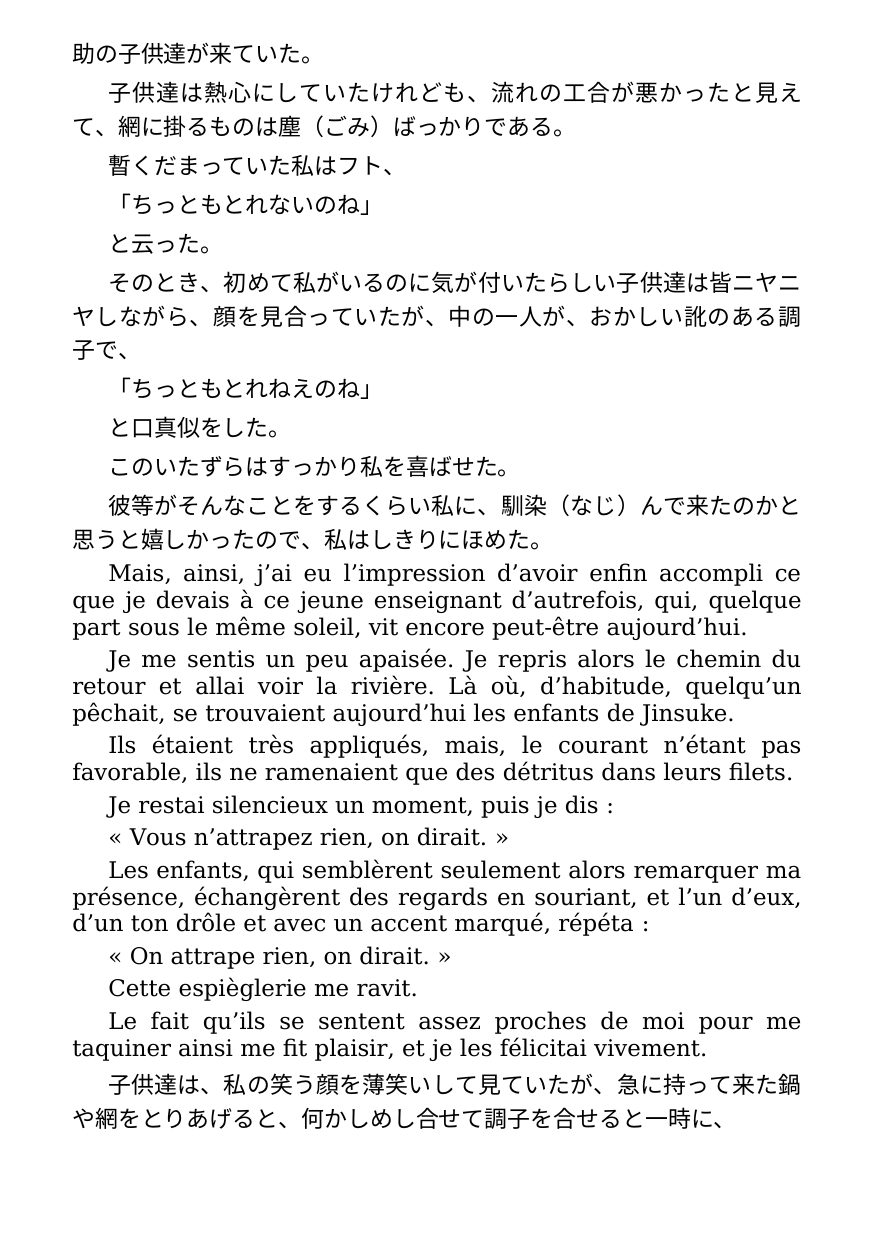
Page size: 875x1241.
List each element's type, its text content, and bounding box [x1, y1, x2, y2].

text Ils étaient très appliqués, mais, le courant n’étant pas favorable, ils ne ramenaient que des détritus dans leurs filets. [72, 732, 802, 786]
text 子供達は、私の笑う顔を薄笑いして見ていたが、急に持って来た鍋や網をとりあげると、何かしめし合せて調子を合せると一時に、 [72, 1067, 802, 1134]
text と云った。 [72, 226, 802, 259]
text このいたずらはすっかり私を喜ばせた。 [72, 449, 802, 482]
text そのとき、初めて私がいるのに気が付いたらしい子供達は皆ニヤニヤしながら、顔を見合っていたが、中の一人が、おかしい訛のある調子で、 [72, 265, 802, 365]
text と口真似をした。 [72, 410, 802, 443]
text 「ちっともとれねえのね」 [72, 371, 802, 404]
text Je me sentis un peu apaisée. Je repris alors le chemin du retour et allai voir la rivière. Là où, d’habitude, quelqu’un pêchait, se trouvaient aujourd’hui les enfants de Jinsuke. [72, 647, 802, 727]
text 彼等がそんなことをするくらい私に、馴染（なじ）んで来たのかと思うと嬉しかったので、私はしきりにほめた。 [72, 488, 802, 555]
text 子供達は熱心にしていたけれども、流れの工合が悪かったと見えて、網に掛るものは塵（ごみ）ばっかりである。 [72, 75, 802, 142]
text 「ちっともとれないのね」 [72, 187, 802, 220]
text 助の子供達が来ていた。 [72, 36, 802, 69]
text 暫くだまっていた私はフト、 [72, 148, 802, 181]
text « Vous n’attrapez rien, on dirait. » [72, 824, 802, 851]
text Je restai silencieux un moment, puis je dis : [72, 792, 802, 818]
text « On attrape rien, on dirait. » [72, 943, 802, 969]
text Les enfants, qui semblèrent seulement alors remarquer ma présence, échangèrent des regards en souriant, et l’un d’eux, d’un ton drôle et avec un accent marqué, répéta : [72, 857, 802, 937]
text Le fait qu’ils se sentent assez proches de moi pour me taquiner ainsi me fit plaisir, et je les félicitai vivement. [72, 1008, 802, 1061]
text Cette espièglerie me ravit. [72, 976, 802, 1002]
text Mais, ainsi, j’ai eu l’impression d’avoir enfin accompli ce que je devais à ce jeune enseignant d’autrefois, qui, quelque part sous le même soleil, vit encore peut-être aujourd’hui. [72, 561, 802, 641]
